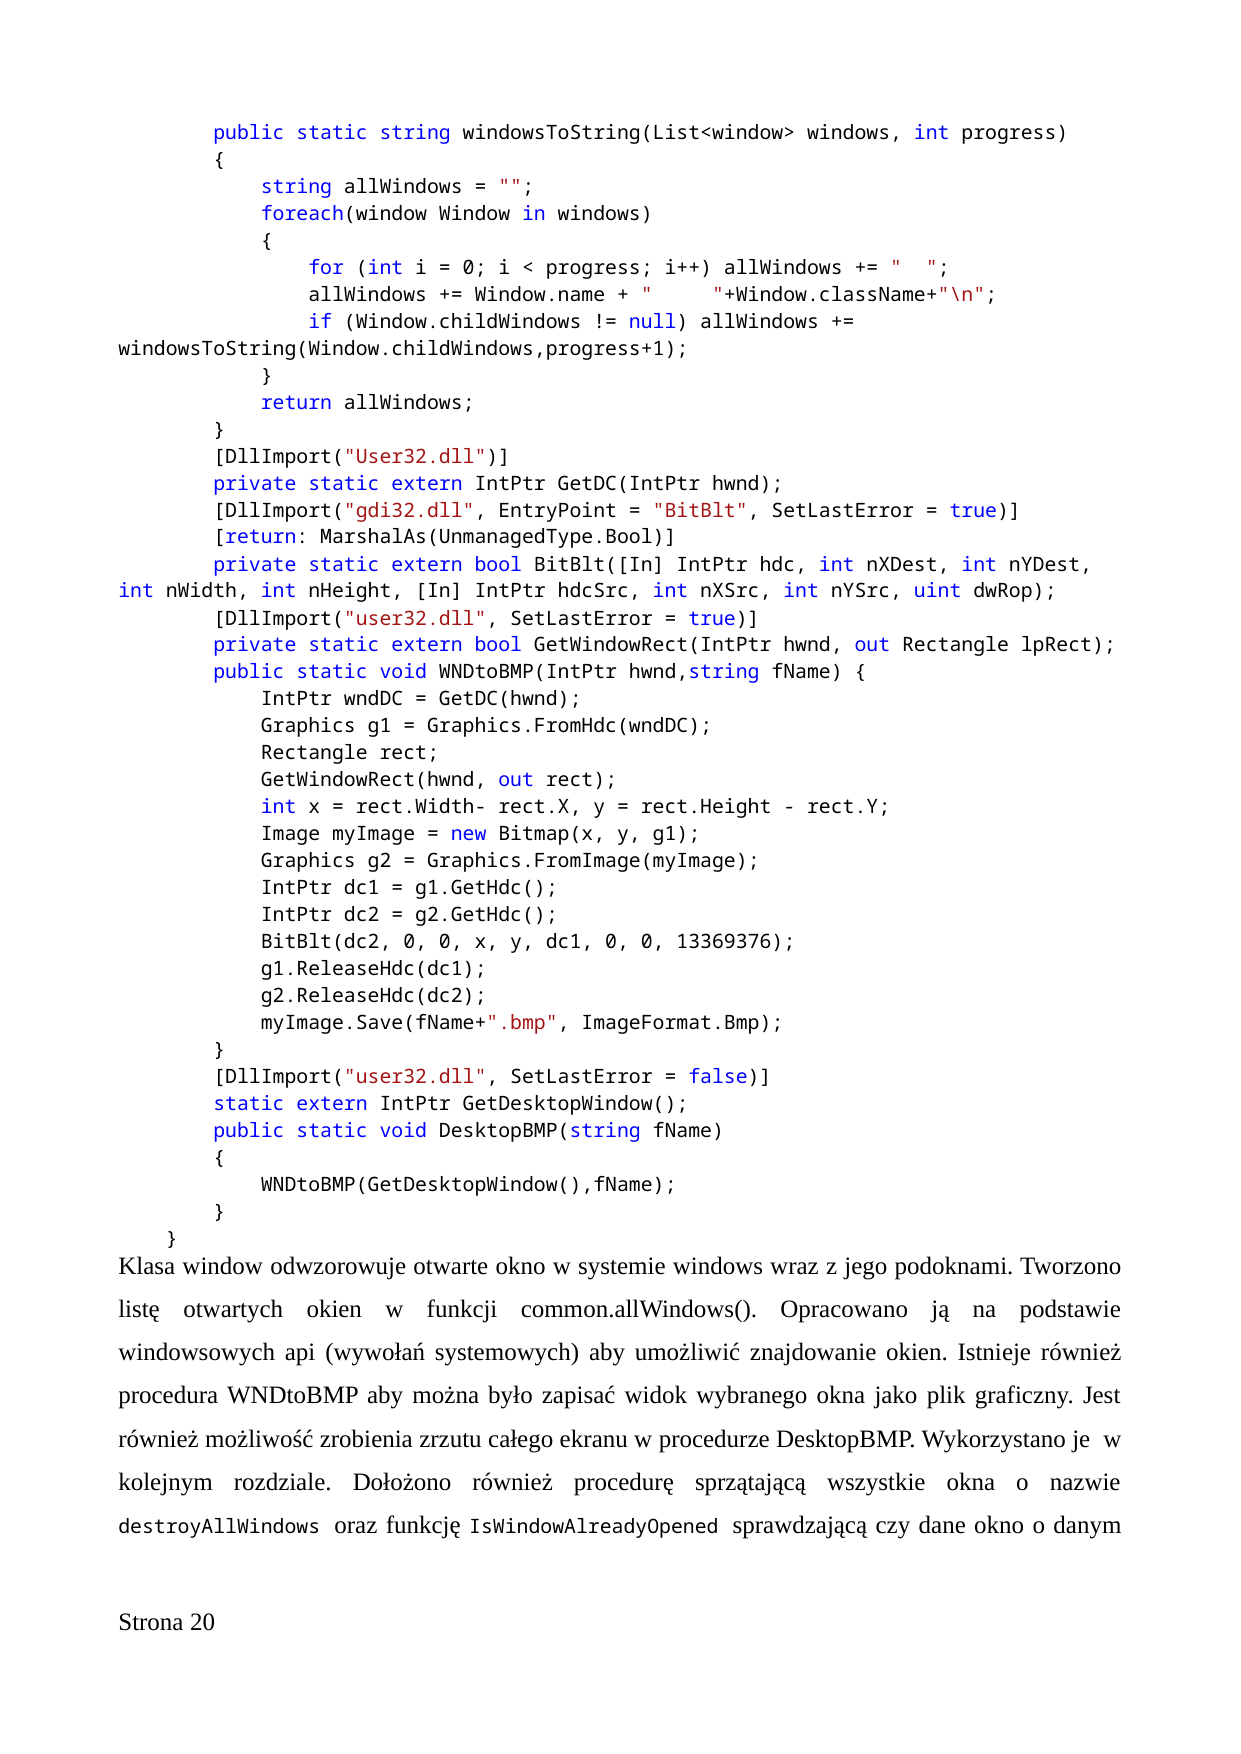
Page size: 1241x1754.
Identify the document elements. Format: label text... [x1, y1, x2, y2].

text IntPtr dc1 = g1.GetHdc(); [118, 873, 1122, 901]
text { [118, 226, 1122, 253]
text Image myImage = new Bitmap(x, y, g1); [118, 819, 1122, 847]
text g2.ReleaseHdc(dc2); [118, 981, 1122, 1008]
text } [118, 1035, 1122, 1062]
text int x = rect.Width- rect.X, y = rect.Height - rect.Y; [118, 793, 1122, 819]
text public static string windowsToString(List<window> windows, int progress) [118, 118, 1122, 145]
text public static void WNDtoBMP(IntPtr hwnd,string fName) { [118, 658, 1122, 685]
text private static extern IntPtr GetDC(IntPtr hwnd); [118, 469, 1122, 496]
text IntPtr wndDC = GetDC(hwnd); [118, 685, 1122, 712]
text [DllImport("gdi32.dll", EntryPoint = "BitBlt", SetLastError = true)] [118, 496, 1122, 523]
text { [118, 145, 1122, 172]
text [DllImport("User32.dll")] [118, 442, 1122, 469]
text } [118, 361, 1122, 388]
text string allWindows = ""; [118, 172, 1122, 199]
text return allWindows; [118, 388, 1122, 415]
text Rectangle rect; [118, 739, 1122, 766]
text g1.ReleaseHdc(dc1); [118, 954, 1122, 981]
text { [118, 1143, 1122, 1170]
text Graphics g2 = Graphics.FromImage(myImage); [118, 847, 1122, 873]
text for (int i = 0; i < progress; i++) allWindows += " "; [118, 253, 1122, 280]
text [DllImport("user32.dll", SetLastError = true)] [118, 604, 1122, 631]
text foreach(window Window in windows) [118, 199, 1122, 226]
text private static extern bool BitBlt([In] IntPtr hdc, int nXDest, int nYDest, int nWidth, int nHeight, [In] IntPtr hdcSrc, int nXSrc, int nYSrc, uint dwRop); [118, 550, 1122, 604]
text allWindows += Window.name + " "+Window.className+"\n"; [118, 280, 1122, 307]
text Klasa window odwzorowuje otwarte okno w systemie windows wraz z jego podoknami. Tworzono listę otwartych okien w funkcji common.allWindows(). Opracowano ją na podstawie windowsowych api (wywołań systemowych) aby umożliwić znajdowanie okien. Istnieje również procedura WNDtoBMP aby można było zapisać widok wybranego okna jako plik graficzny. Jest również możliwość zrobienia zrzutu całego ekranu w procedurze DesktopBMP. Wykorzystano je w kolejnym rozdziale. Dołożono również procedurę sprzątającą wszystkie okna o nazwie destroyAllWindows oraz funkcję IsWindowAlreadyOpened sprawdzającą czy dane okno o danym [118, 1251, 1122, 1539]
text WNDtoBMP(GetDesktopWindow(),fName); [118, 1170, 1122, 1197]
text [DllImport("user32.dll", SetLastError = false)] [118, 1062, 1122, 1089]
text GetWindowRect(hwnd, out rect); [118, 766, 1122, 793]
text [return: MarshalAs(UnmanagedType.Bool)] [118, 523, 1122, 550]
text IntPtr dc2 = g2.GetHdc(); [118, 901, 1122, 927]
text private static extern bool GetWindowRect(IntPtr hwnd, out Rectangle lpRect); [118, 631, 1122, 658]
text myImage.Save(fName+".bmp", ImageFormat.Bmp); [118, 1008, 1122, 1035]
text Graphics g1 = Graphics.FromHdc(wndDC); [118, 712, 1122, 739]
text public static void DesktopBMP(string fName) [118, 1116, 1122, 1143]
text BitBlt(dc2, 0, 0, x, y, dc1, 0, 0, 13369376); [118, 927, 1122, 954]
text if (Window.childWindows != null) allWindows += windowsToString(Window.childWindows,progress+1); [118, 307, 1122, 361]
text } [118, 1197, 1122, 1224]
text } [118, 1224, 1122, 1251]
text } [118, 415, 1122, 442]
text static extern IntPtr GetDesktopWindow(); [118, 1089, 1122, 1116]
